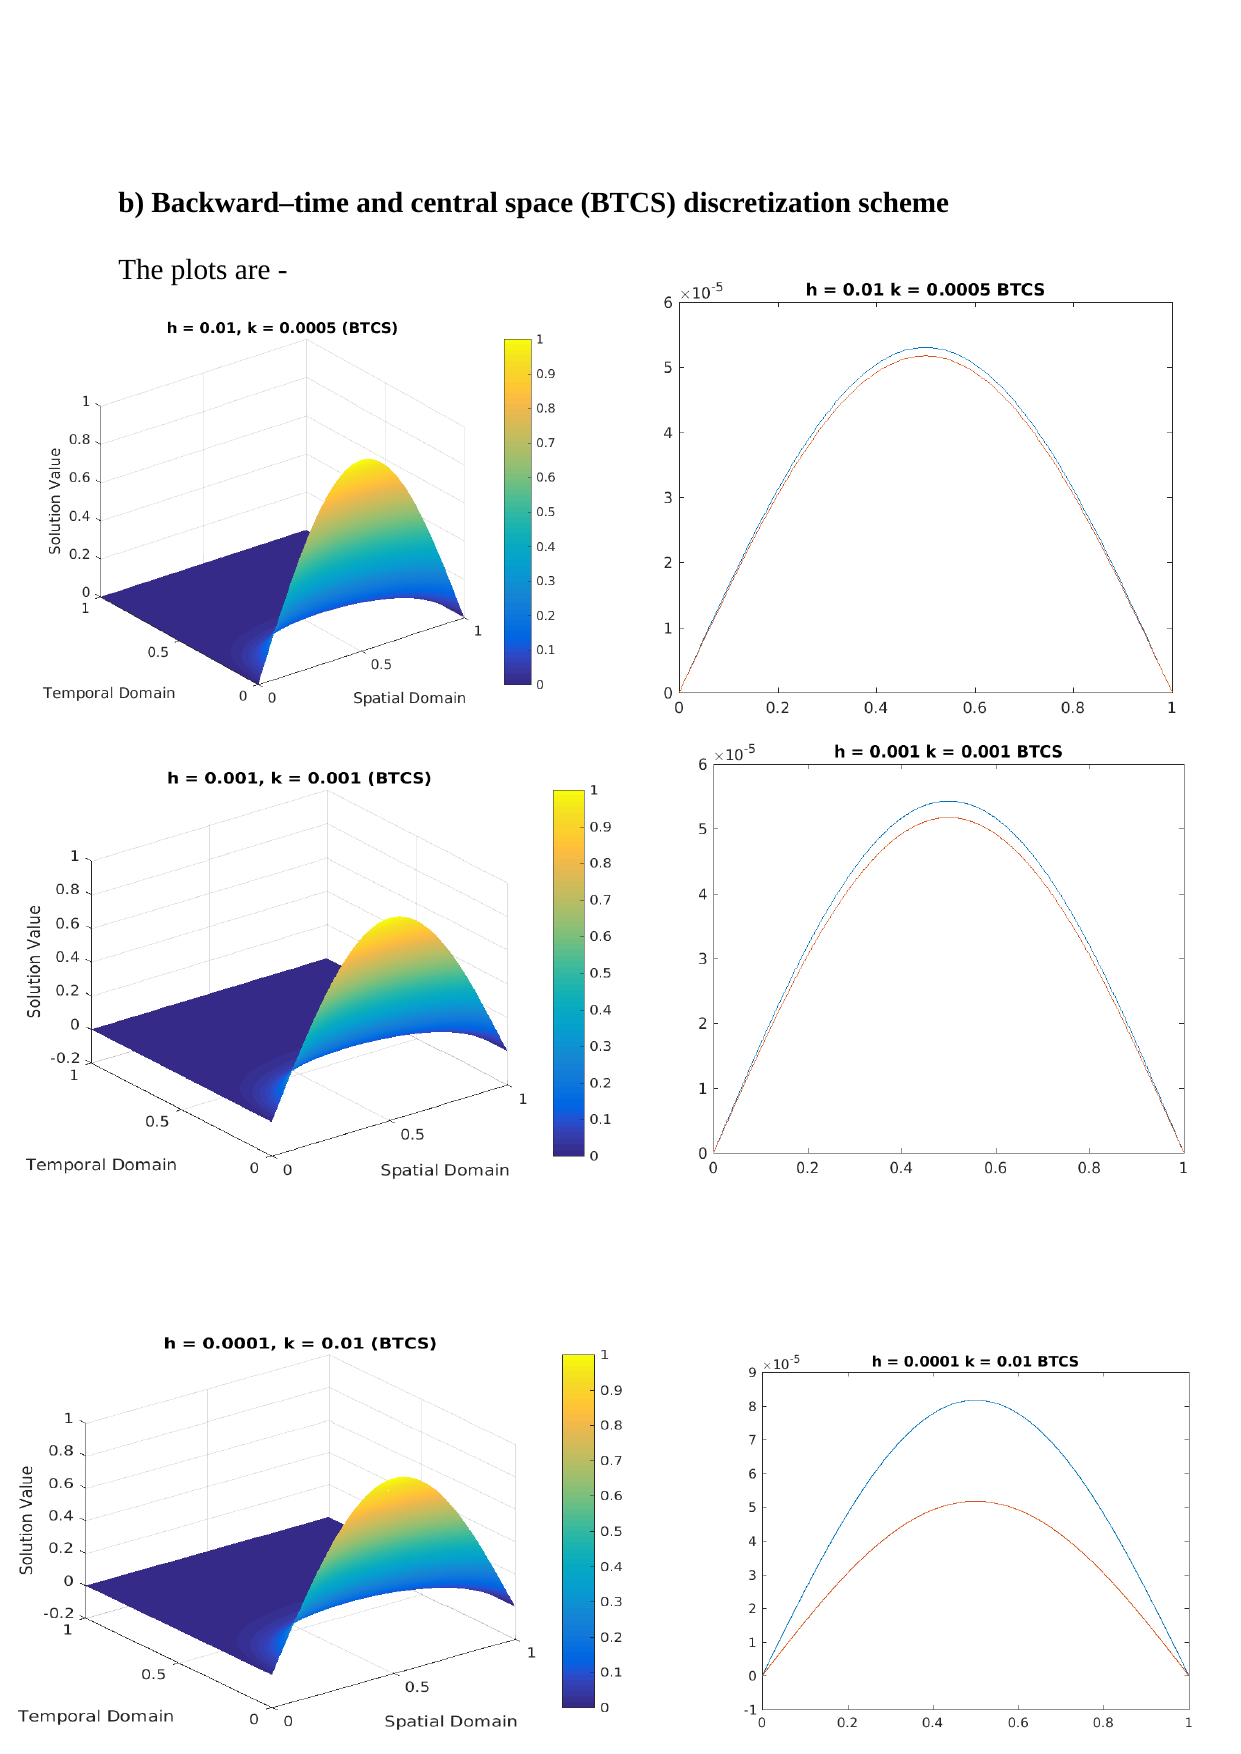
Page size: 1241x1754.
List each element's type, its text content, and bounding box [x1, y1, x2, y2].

picture [13, 1322, 678, 1754]
picture [21, 267, 1241, 1204]
picture [690, 1342, 1241, 1754]
text b) Backward–time and central space (BTCS) discretization scheme [118, 185, 1122, 219]
text The plots are - [118, 252, 1122, 286]
